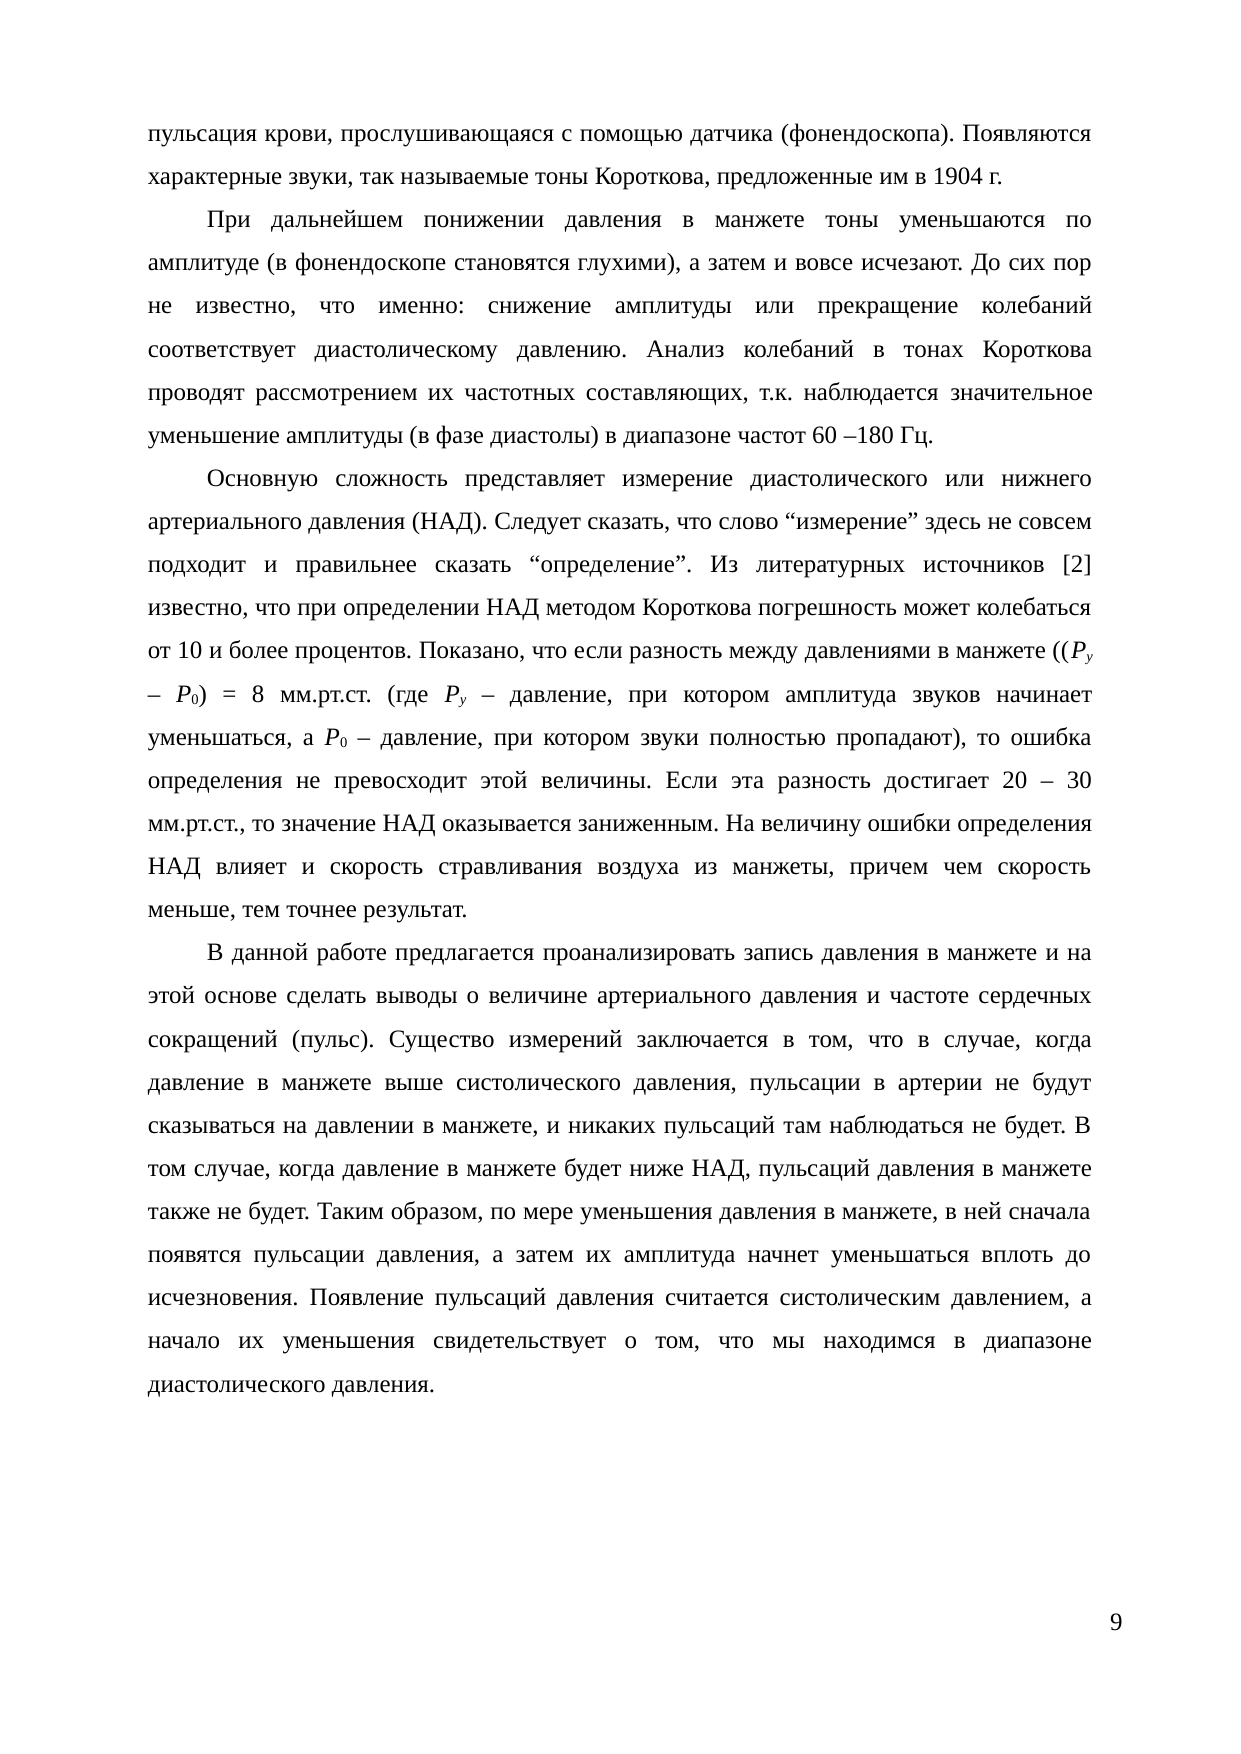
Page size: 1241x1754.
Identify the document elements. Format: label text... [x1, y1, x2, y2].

text В данной работе предлагается проанализировать запись давления в манжете и на этой основе сделать выводы о величине артериального давления и частоте сердечных сокращений (пульс). Существо измерений заключается в том, что в случае, когда давление в манжете выше систолического давления, пульсации в артерии не будут сказываться на давлении в манжете, и никаких пульсаций там наблюдаться не будет. В том случае, когда давление в манжете будет ниже НАД, пульсаций давления в манжете также не будет. Таким образом, по мере уменьшения давления в манжете, в ней сначала появятся пульсации давления, а затем их амплитуда начнет уменьшаться вплоть до исчезновения. Появление пульсаций давления считается систолическим давлением, а начало их уменьшения свидетельствует о том, что мы находимся в диапазоне диастолического давления. [148, 937, 1093, 1397]
text При дальнейшем понижении давления в манжете тоны уменьшаются по амплитуде (в фонендоскопе становятся глухими), а затем и вовсе исчезают. До сих пор не известно, что именно: снижение амплитуды или прекращение колебаний соответствует диастолическому давлению. Анализ колебаний в тонах Короткова проводят рассмотрением их частотных составляющих, т.к. наблюдается значительное уменьшение амплитуды (в фазе диастолы) в диапазоне частот 60 –180 Гц. [148, 204, 1093, 449]
text пульсация крови, прослушивающаяся с помощью датчика (фонендоскопа). Появляются характерные звуки, так называемые тоны Короткова, предложенные им в 1904 г. [148, 118, 1093, 190]
text Основную сложность представляет измерение диастолического или нижнего артериального давления (НАД). Следует сказать, что слово “измерение” здесь не совсем подходит и правильнее сказать “определение”. Из литературных источников [2] известно, что при определении НАД методом Короткова погрешность может колебаться от 10 и более процентов. Показано, что если разность между давлениями в манжете ((Py – P0) = 8 мм.рт.ст. (где Py – давление, при котором амплитуда звуков начинает уменьшаться, а P0 – давление, при котором звуки полностью пропадают), то ошибка определения не превосходит этой величины. Если эта разность достигает 20 – 30 мм.рт.ст., то значение НАД оказывается заниженным. На величину ошибки определения НАД влияет и скорость стравливания воздуха из манжеты, причем чем скорость меньше, тем точнее результат. [148, 463, 1093, 923]
